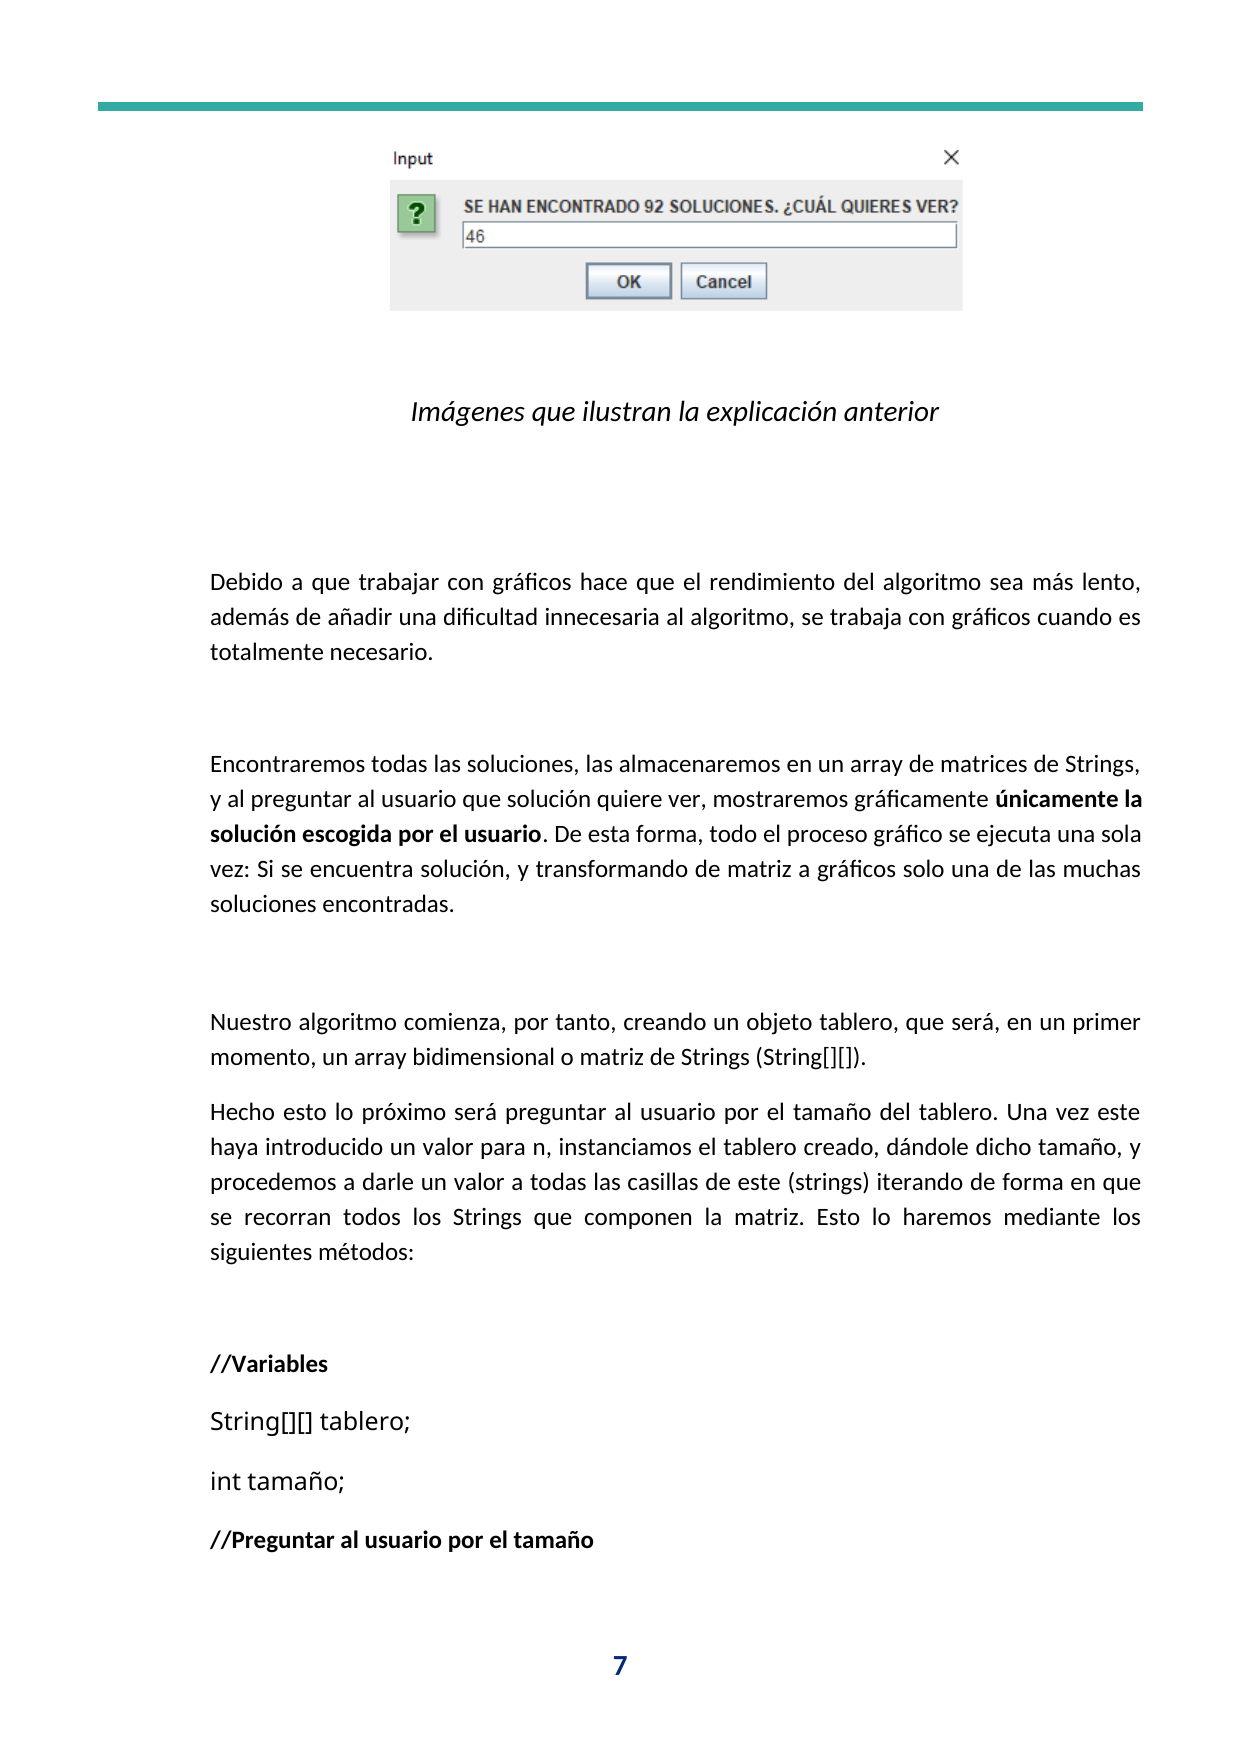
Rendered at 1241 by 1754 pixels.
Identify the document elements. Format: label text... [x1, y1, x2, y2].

list int tamaño; [210, 1464, 1143, 1498]
list Debido a que trabajar con gráficos hace que el rendimiento del algoritmo sea más lento, además de añadir una dificultad innecesaria al algoritmo, se trabaja con gráficos cuando es totalmente necesario. [210, 566, 1143, 667]
list Nuestro algoritmo comienza, por tanto, creando un objeto tablero, que será, en un primer momento, un array bidimensional o matriz de Strings (String[][]). [210, 1006, 1143, 1071]
list String[][] tablero; [210, 1404, 1143, 1438]
list //Preguntar al usuario por el tamaño [210, 1524, 1143, 1554]
list Imágenes que ilustran la explicación anterior [210, 393, 1143, 428]
list Hecho esto lo próximo será preguntar al usuario por el tamaño del tablero. Una vez este haya introducido un valor para n, instanciamos el tablero creado, dándole dicho tamaño, y procedemos a darle un valor a todas las casillas de este (strings) iterando de forma en que se recorran todos los Strings que componen la matriz. Esto lo haremos mediante los siguientes métodos: [210, 1096, 1143, 1267]
list //Variables [210, 1348, 1143, 1379]
list Encontraremos todas las soluciones, las almacenaremos en un array de matrices de Strings, y al preguntar al usuario que solución quiere ver, mostraremos gráficamente únicamente la solución escogida por el usuario. De esta forma, todo el proceso gráfico se ejecuta una sola vez: Si se encuentra solución, y transformando de matriz a gráficos solo una de las muchas soluciones encontradas. [210, 748, 1143, 918]
